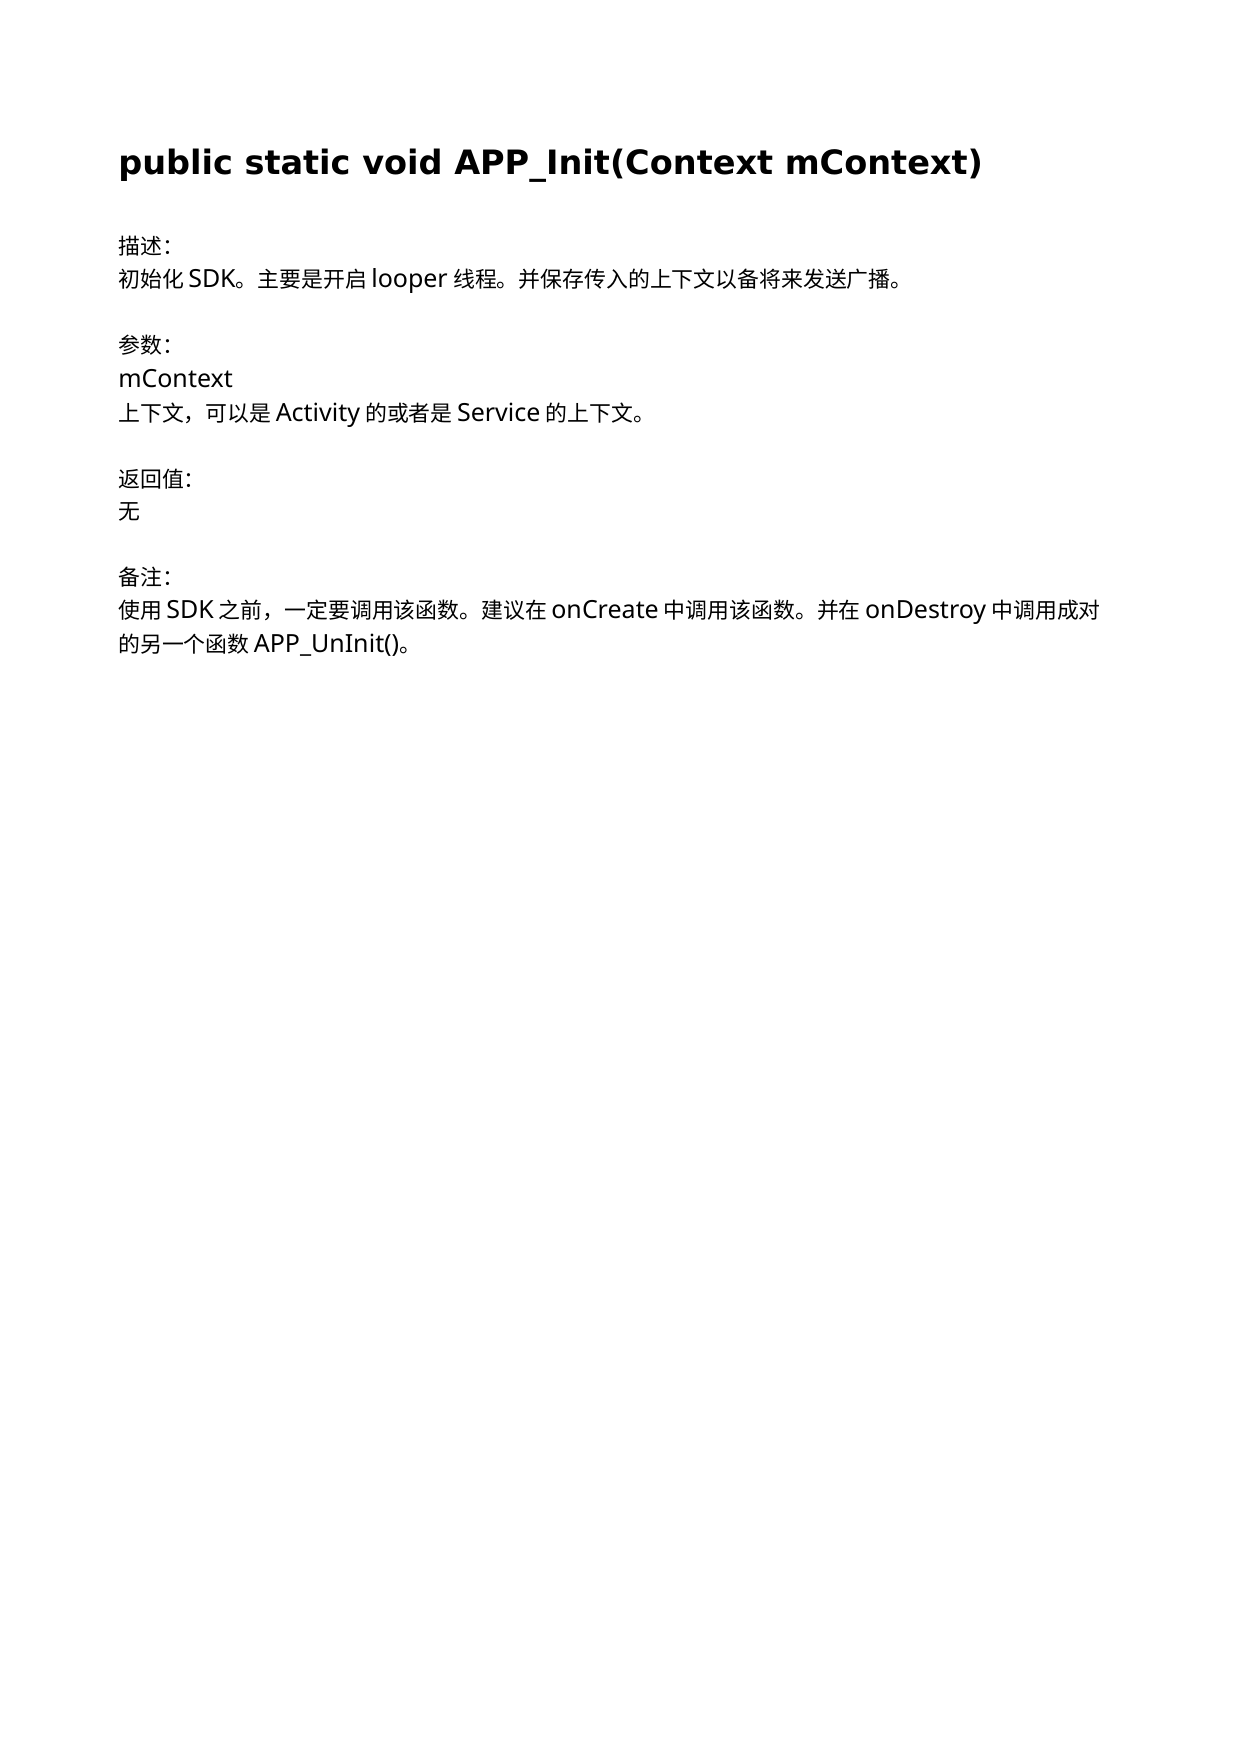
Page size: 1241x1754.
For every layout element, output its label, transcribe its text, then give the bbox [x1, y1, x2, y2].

text 描述： 初始化SDK。主要是开启looper线程。并保存传入的上下文以备将来发送广播。 参数： mContext 上下文，可以是Activity的或者是Service的上下文。 返回值： 无 备注： 使用SDK之前，一定要调用该函数。建议在onCreate中调用该函数。并在onDestroy中调用成对的另一个函数APP_UnInit()。 [118, 195, 1122, 659]
subtitle public static void APP_Init(Context mContext) [118, 143, 1122, 182]
